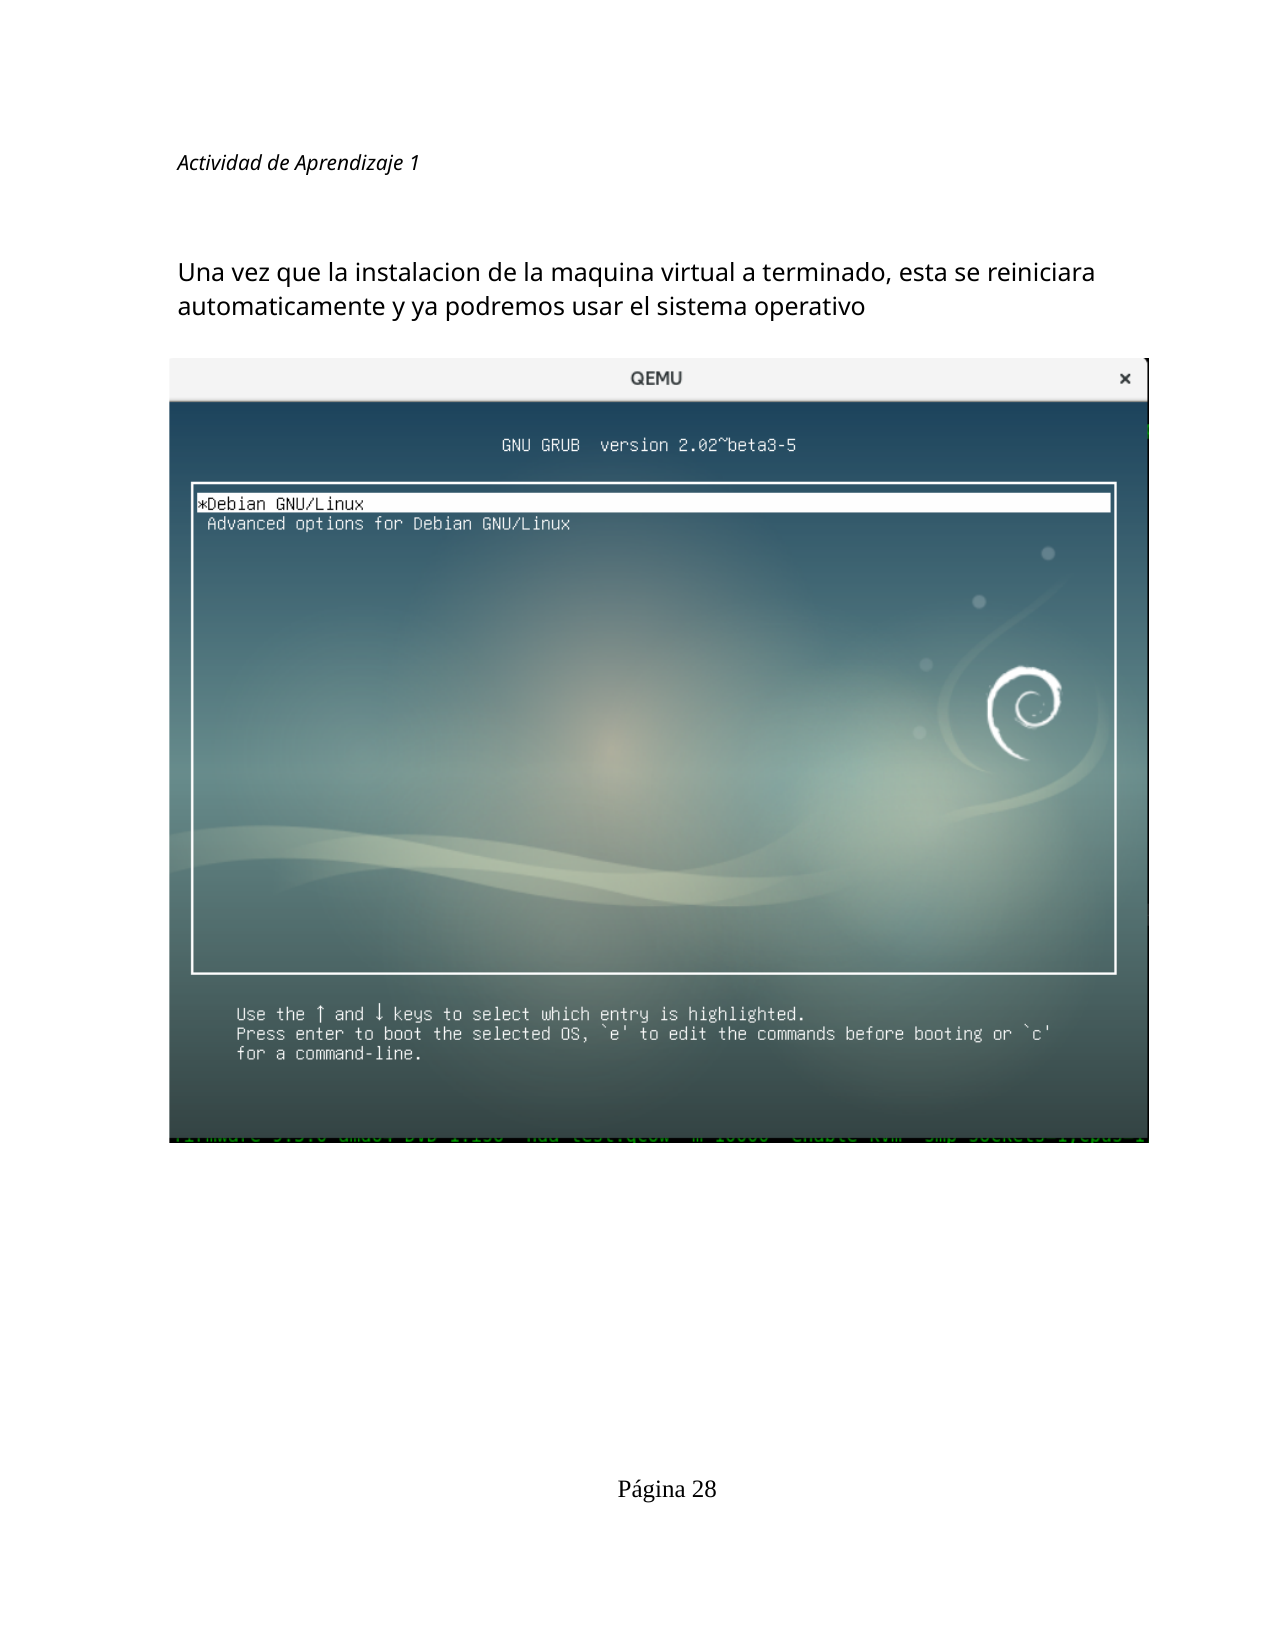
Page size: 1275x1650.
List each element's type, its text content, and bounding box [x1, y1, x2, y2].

text Una vez que la instalacion de la maquina virtual a terminado, esta se reiniciara automaticamente y ya podremos usar el sistema operativo [177, 254, 1157, 322]
picture [169, 358, 1149, 1143]
